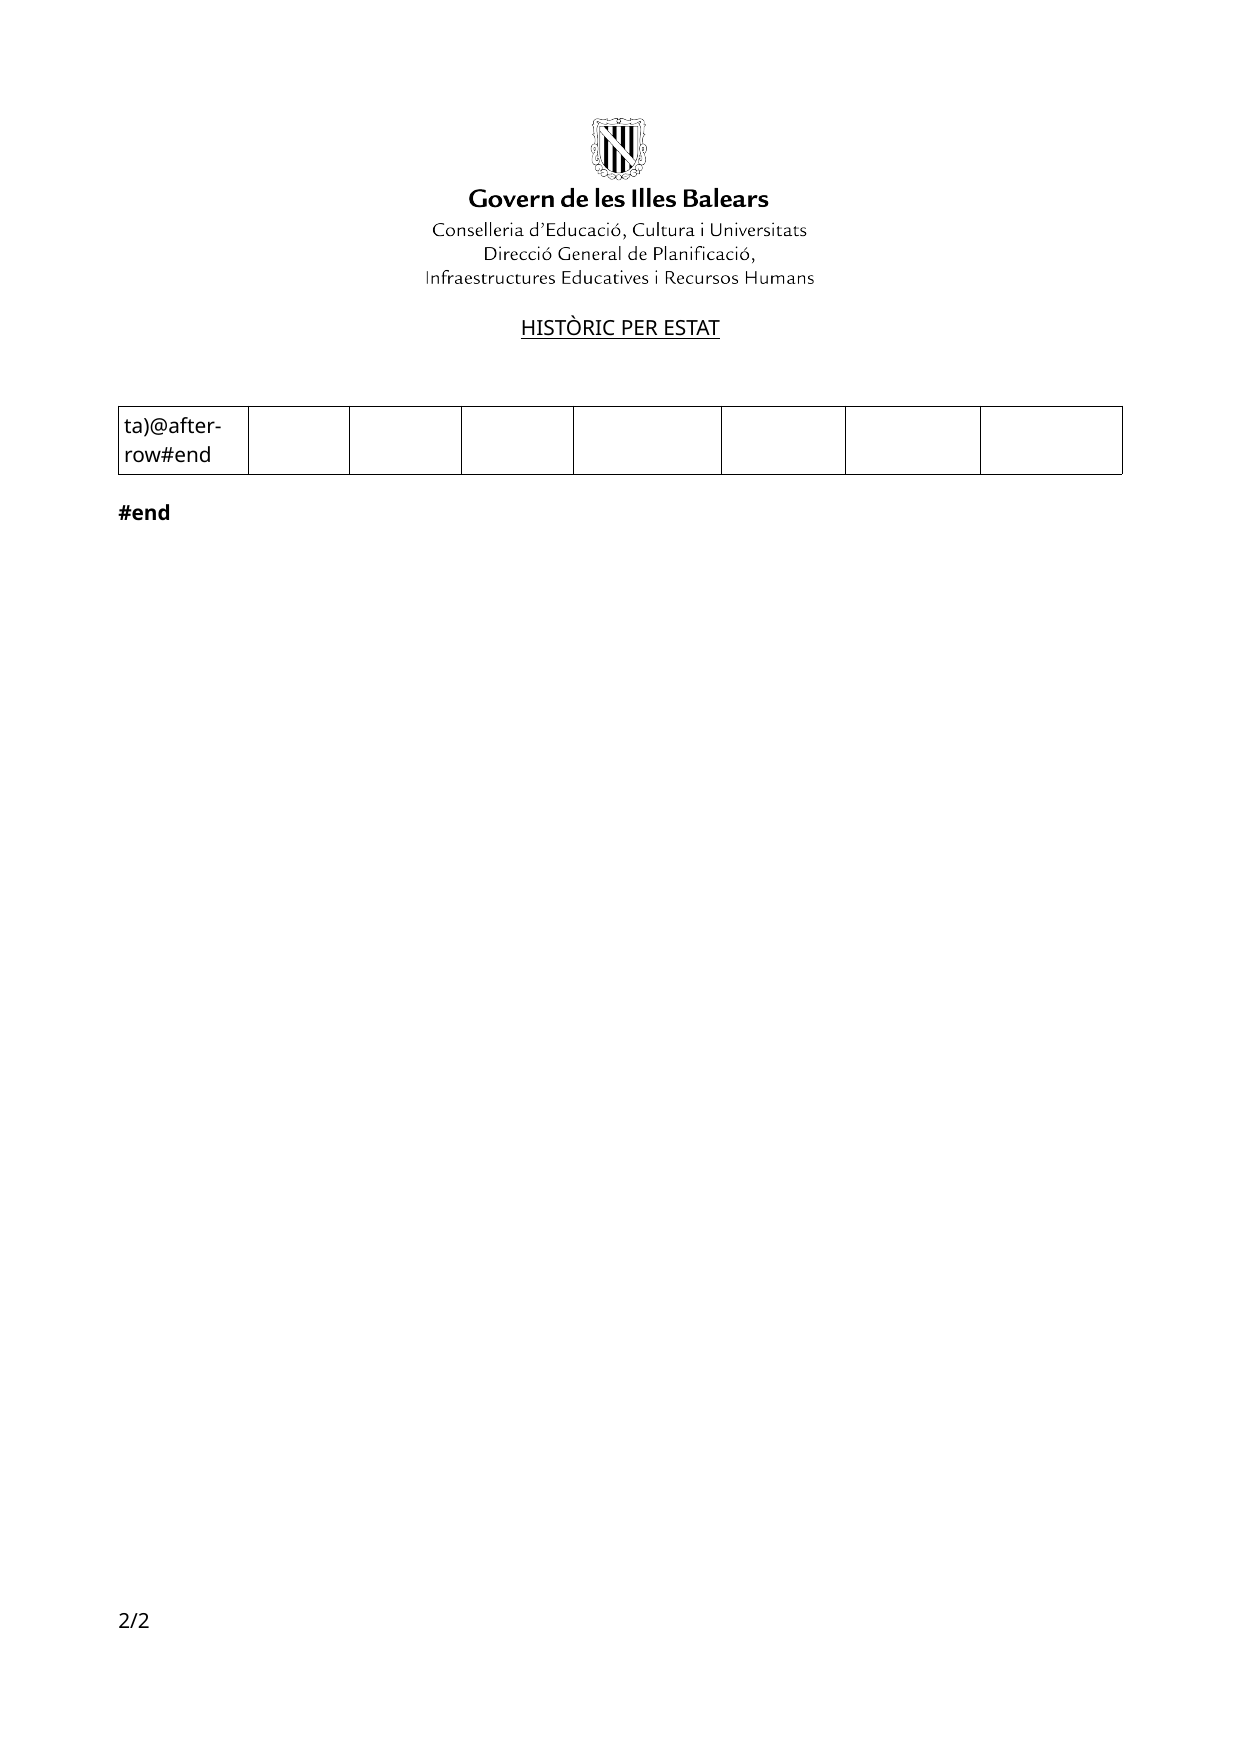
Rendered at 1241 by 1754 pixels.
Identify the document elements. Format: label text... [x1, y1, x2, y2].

table_cell [249, 407, 349, 474]
table_cell [981, 407, 1122, 474]
text #end [118, 498, 1122, 526]
table_cell ta)@after-row#end [119, 407, 248, 474]
table_cell [846, 407, 980, 474]
picture [426, 118, 814, 284]
table_cell [462, 407, 573, 474]
table_cell [722, 407, 845, 474]
table_cell [350, 407, 461, 474]
table_cell [574, 407, 721, 474]
